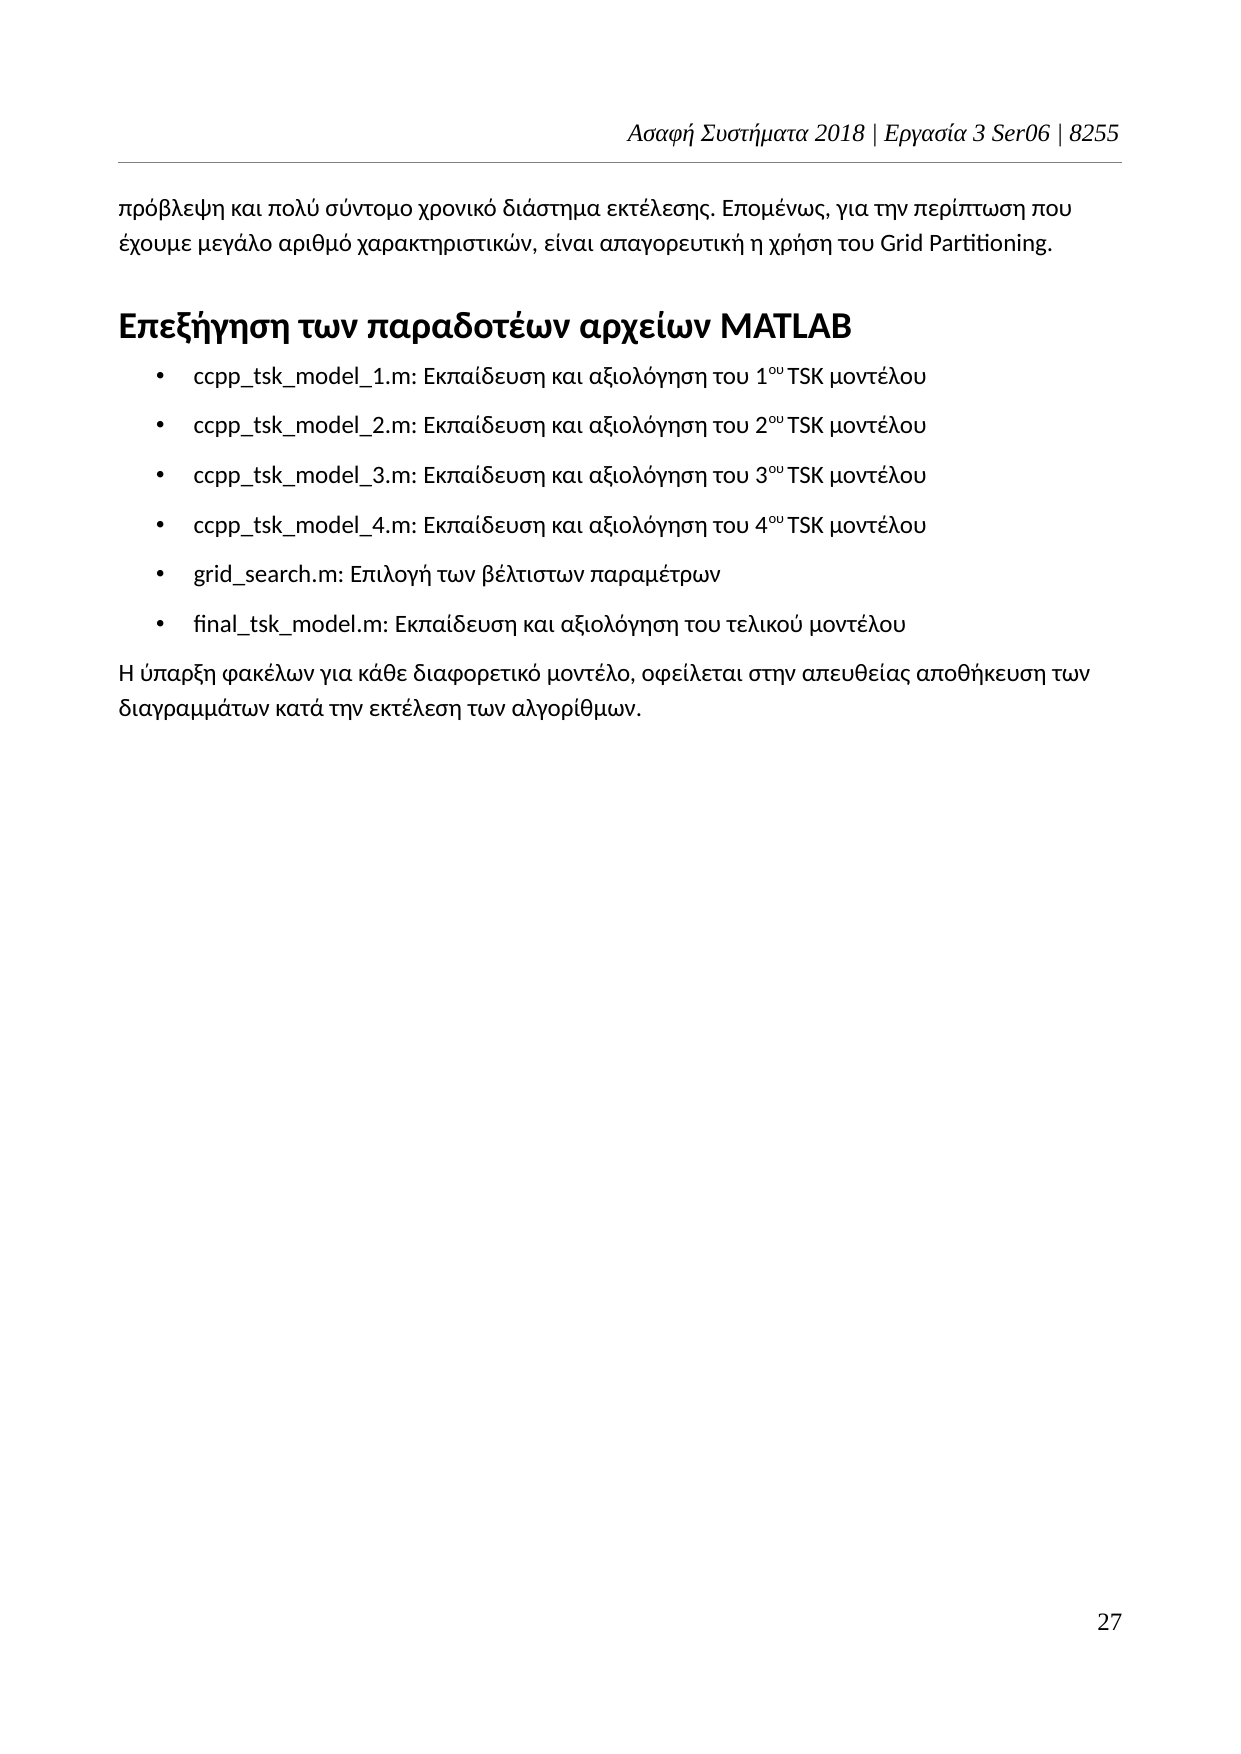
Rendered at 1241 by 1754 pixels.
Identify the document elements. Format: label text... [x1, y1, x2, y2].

text πρόβλεψη και πολύ σύντομο χρονικό διάστημα εκτέλεσης. Επομένως, για την περίπτωση που έχουμε μεγάλο αριθμό χαρακτηριστικών, είναι απαγορευτική η χρήση του Grid Partitioning. [118, 192, 1122, 257]
list final_tsk_model.m: Εκπαίδευση και αξιολόγηση του τελικού μοντέλου [156, 608, 1122, 638]
list ccpp_tsk_model_2.m: Εκπαίδευση και αξιολόγηση του 2ου TSK μοντέλου [156, 410, 1122, 440]
list ccpp_tsk_model_4.m: Εκπαίδευση και αξιολόγηση του 4ου TSK μοντέλου [156, 509, 1122, 539]
list grid_search.m: Επιλογή των βέλτιστων παραμέτρων [156, 558, 1122, 589]
list ccpp_tsk_model_3.m: Εκπαίδευση και αξιολόγηση του 3ου TSK μοντέλου [156, 459, 1122, 490]
list ccpp_tsk_model_1.m: Εκπαίδευση και αξιολόγηση του 1ου TSK μοντέλου [156, 360, 1122, 391]
text Η ύπαρξη φακέλων για κάθε διαφορετικό μοντέλο, οφείλεται στην απευθείας αποθήκευση των διαγραμμάτων κατά την εκτέλεση των αλγορίθμων. [118, 658, 1122, 723]
subtitle Επεξήγηση των παραδοτέων αρχείων MATLAB [118, 301, 1122, 348]
